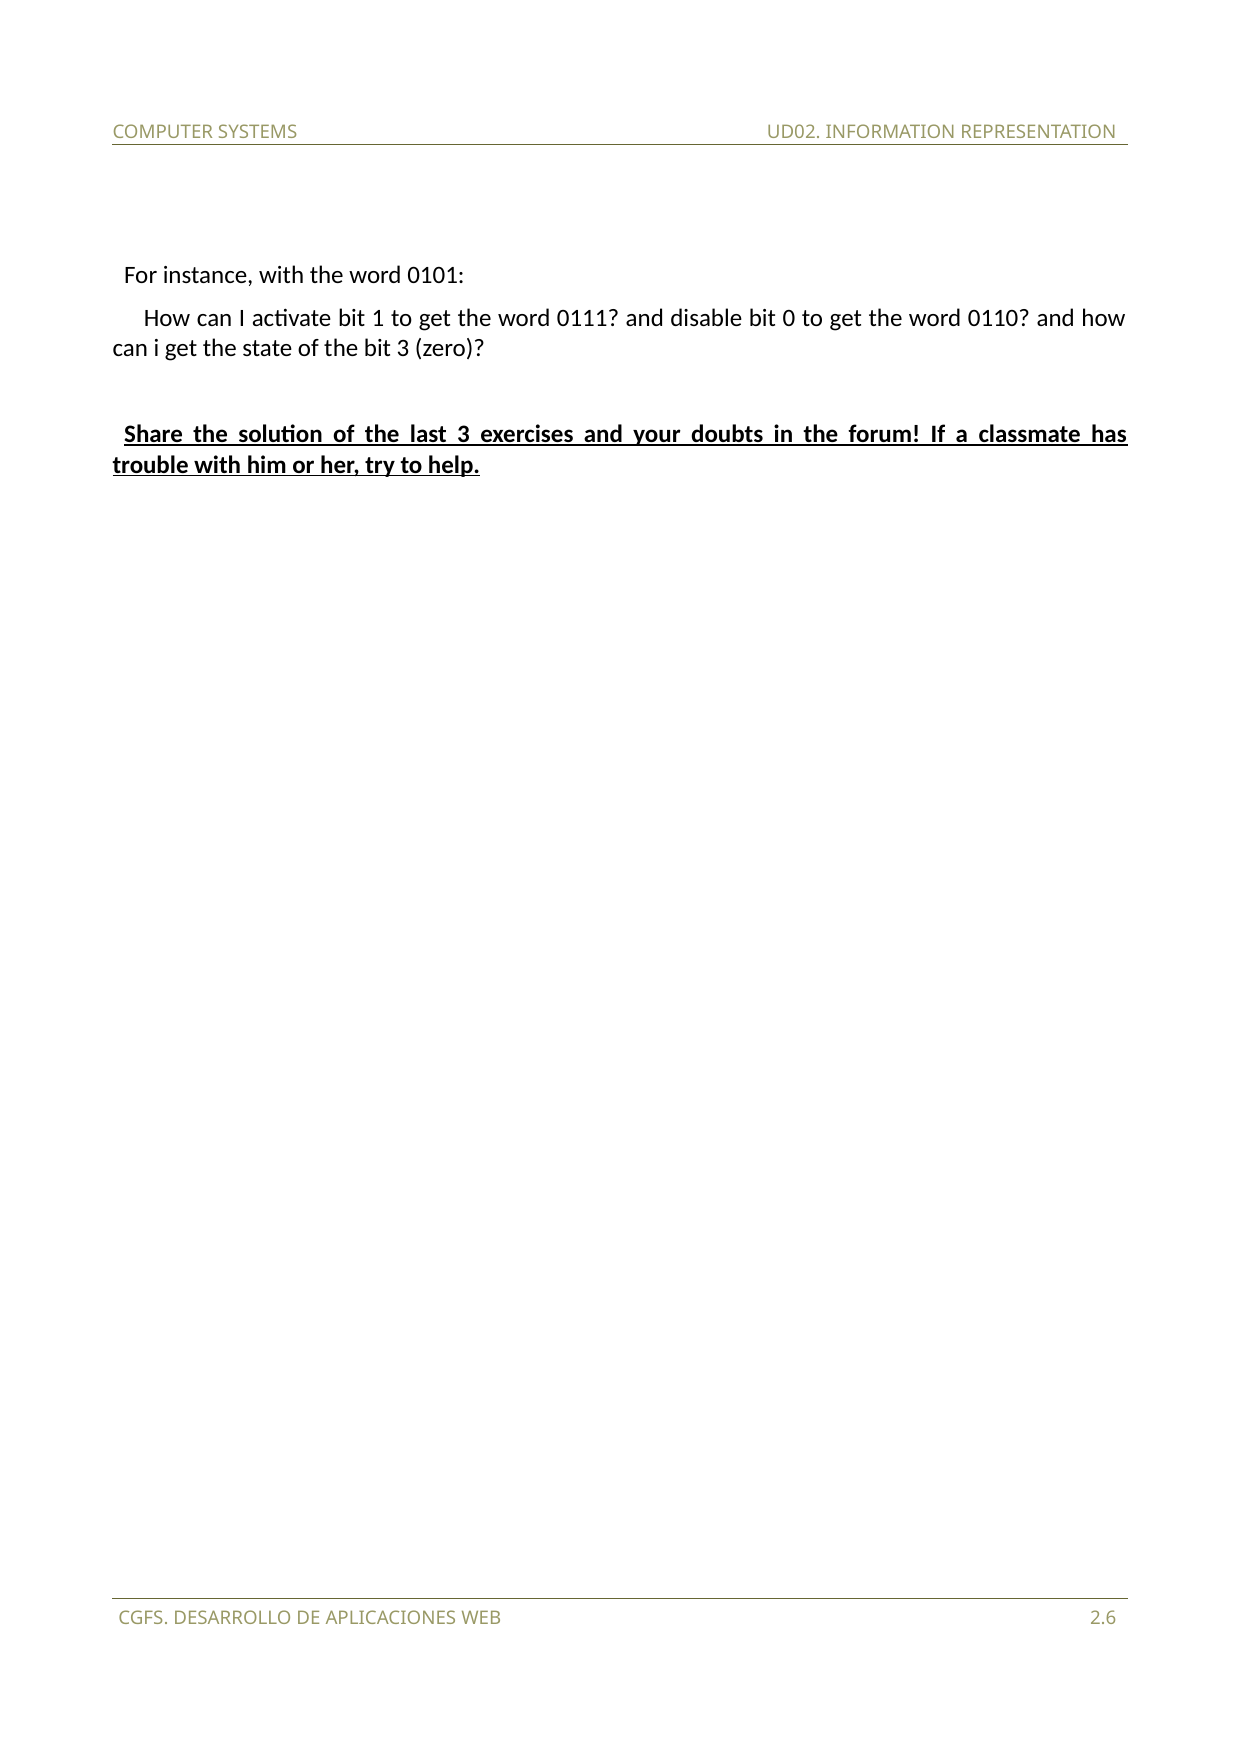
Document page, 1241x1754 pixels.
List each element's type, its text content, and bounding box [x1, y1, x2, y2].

text How can I activate bit 1 to get the word 0111? and disable bit 0 to get the word 0110? and how can i get the state of the bit 3 (zero)? [112, 302, 1128, 363]
text Share the solution of the last 3 exercises and your doubts in the forum! If a classmate has trouble with him or her, try to help. [112, 418, 1128, 479]
text For instance, with the word 0101: [112, 259, 1128, 289]
